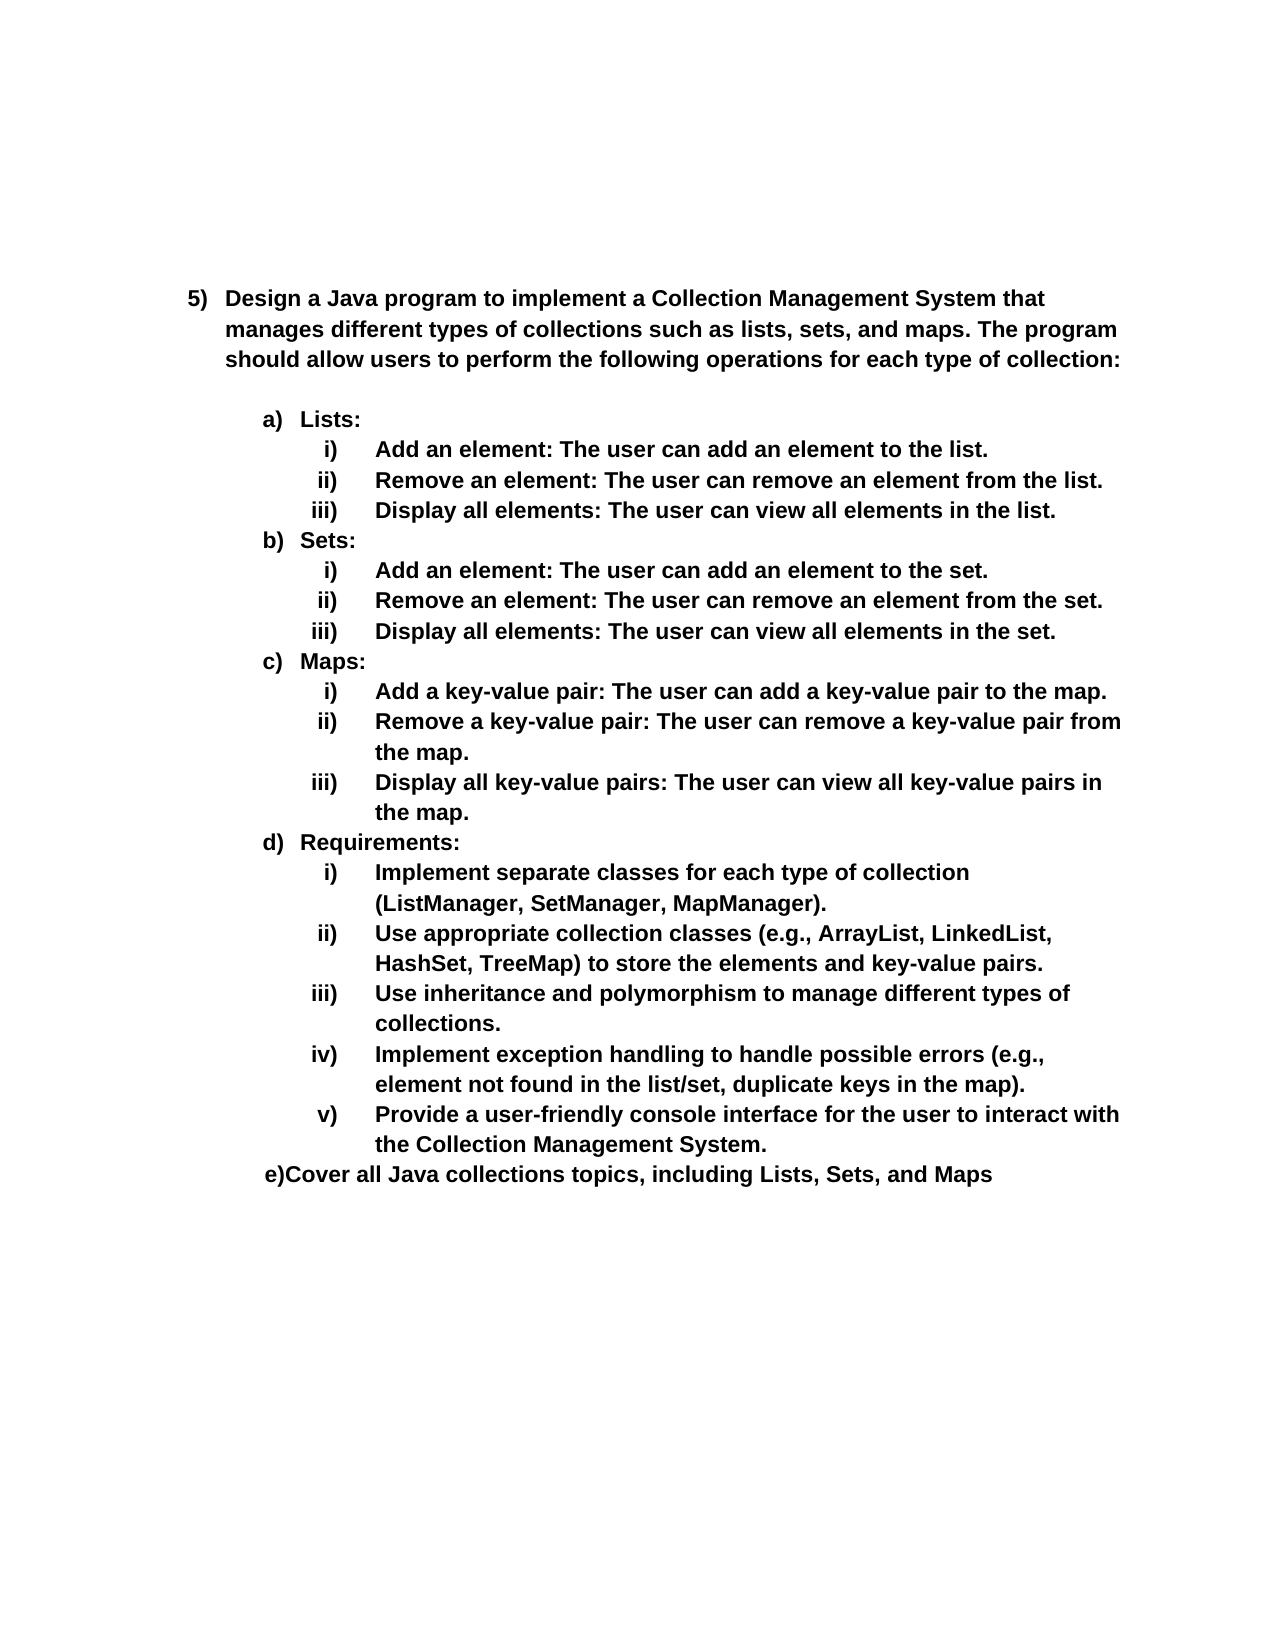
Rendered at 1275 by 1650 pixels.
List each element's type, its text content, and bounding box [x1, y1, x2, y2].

list Sets: [262, 527, 1125, 553]
text e)Cover all Java collections topics, including Lists, Sets, and Maps [150, 1161, 1125, 1188]
list Maps: [262, 648, 1125, 674]
list Lists: [262, 406, 1125, 433]
list Remove an element: The user can remove an element from the set. [337, 587, 1125, 614]
list Requirements: [262, 829, 1125, 856]
list Remove an element: The user can remove an element from the list. [337, 467, 1125, 493]
list Add a key-value pair: The user can add a key-value pair to the map. [337, 678, 1125, 704]
list Use inheritance and polymorphism to manage different types of collections. [337, 980, 1125, 1037]
list Add an element: The user can add an element to the set. [337, 557, 1125, 584]
list Display all elements: The user can view all elements in the list. [337, 497, 1125, 523]
list Display all elements: The user can view all elements in the set. [337, 618, 1125, 644]
list Display all key-value pairs: The user can view all key-value pairs in the map. [337, 769, 1125, 825]
list Provide a user-friendly console interface for the user to interact with the Collection Management System. [337, 1101, 1125, 1158]
list Implement separate classes for each type of collection (ListManager, SetManager, MapManager). [337, 859, 1125, 916]
list Use appropriate collection classes (e.g., ArrayList, LinkedList, HashSet, TreeMap) to store the elements and key-value pairs. [337, 920, 1125, 976]
list Design a Java program to implement a Collection Management System that manages different types of collections such as lists, sets, and maps. The program should allow users to perform the following operations for each type of collection: [187, 285, 1125, 372]
list Add an element: The user can add an element to the list. [337, 436, 1125, 463]
list Implement exception handling to handle possible errors (e.g., element not found in the list/set, duplicate keys in the map). [337, 1041, 1125, 1097]
list Remove a key-value pair: The user can remove a key-value pair from the map. [337, 708, 1125, 765]
